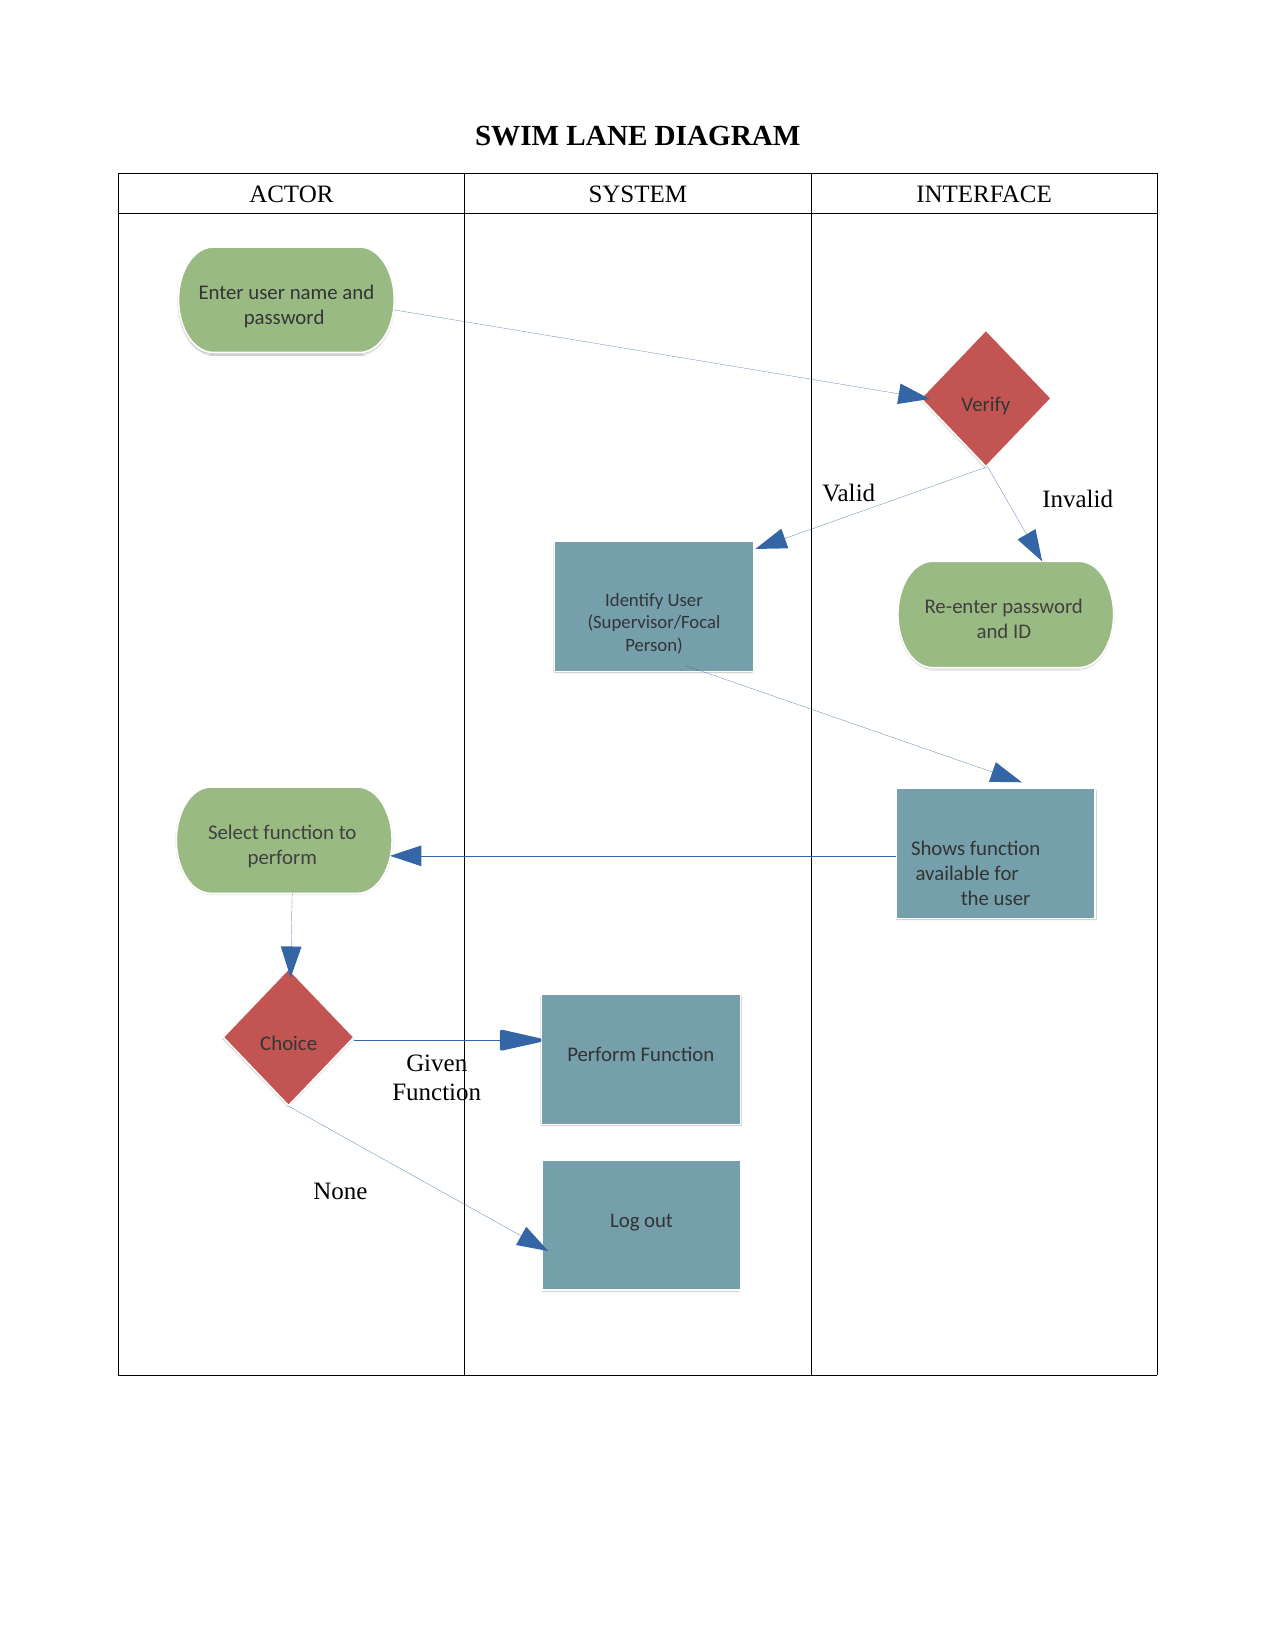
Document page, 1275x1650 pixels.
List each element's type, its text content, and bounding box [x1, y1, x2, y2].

table_header INTERFACE [812, 174, 1157, 213]
table_header SYSTEM [465, 174, 811, 213]
table_cell [465, 857, 811, 1375]
table_cell [291, 1041, 464, 1203]
text SWIM LANE DIAGRAM [118, 118, 1157, 152]
table_header ACTOR [119, 174, 464, 213]
table_cell [292, 857, 464, 1040]
table_cell [119, 214, 464, 1375]
table_cell [465, 322, 811, 856]
table_cell [465, 214, 811, 378]
table_cell Valid [812, 214, 1157, 1375]
